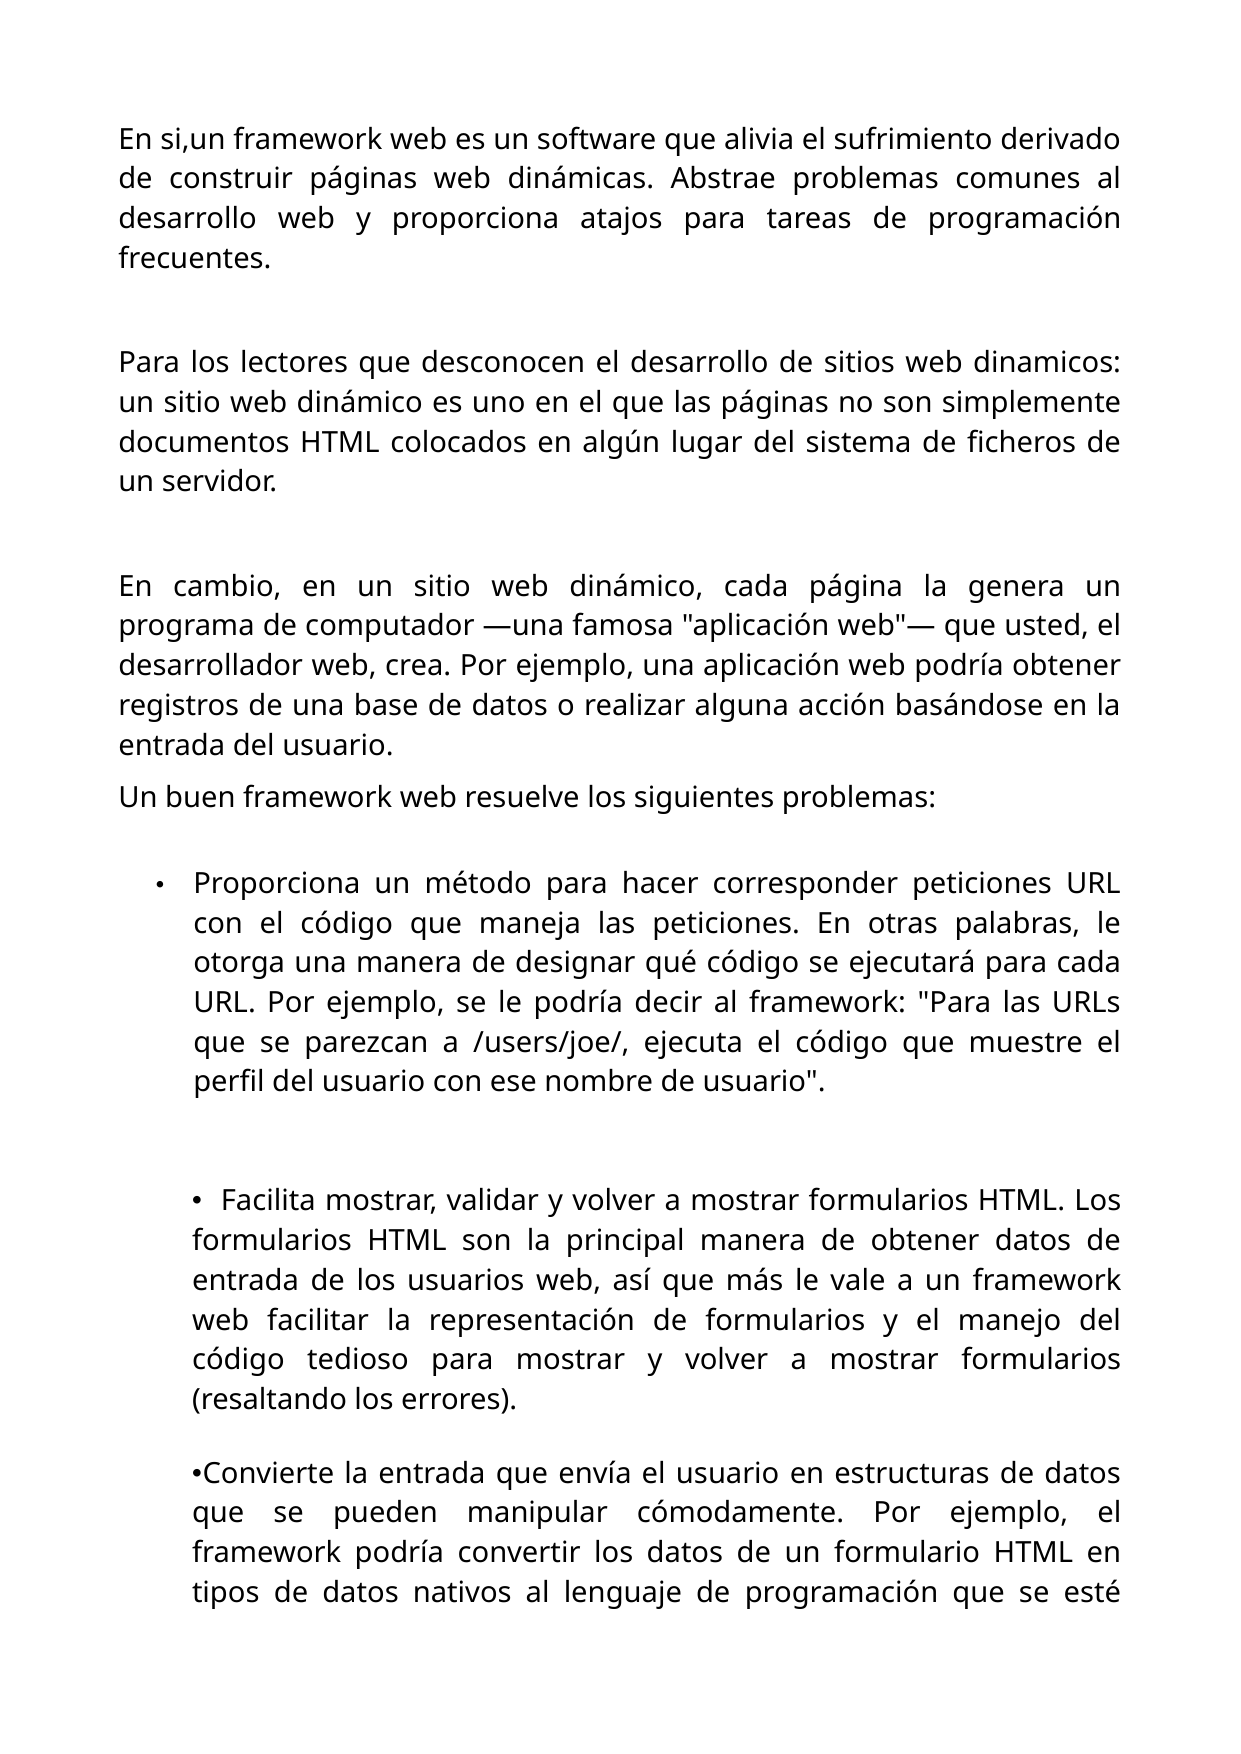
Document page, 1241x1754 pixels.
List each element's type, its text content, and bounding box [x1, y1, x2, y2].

list Convierte la entrada que envía el usuario en estructuras de datos que se pueden manipular cómodamente. Por ejemplo, el framework podría convertir los datos de un formulario HTML en tipos de datos nativos al lenguaje de programación que se esté [118, 1452, 1122, 1611]
text Para los lectores que desconocen el desarrollo de sitios web dinamicos: un sitio web dinámico es uno en el que las páginas no son simplemente documentos HTML colocados en algún lugar del sistema de ficheros de un servidor. [118, 342, 1122, 500]
list Facilita mostrar, validar y volver a mostrar formularios HTML. Los formularios HTML son la principal manera de obtener datos de entrada de los usuarios web, así que más le vale a un framework web facilitar la representación de formularios y el manejo del código tedioso para mostrar y volver a mostrar formularios (resaltando los errores). [118, 1180, 1122, 1418]
text En si,un framework web es un software que alivia el sufrimiento derivado de construir páginas web dinámicas. Abstrae problemas comunes al desarrollo web y proporciona atajos para tareas de programación frecuentes. [118, 118, 1122, 277]
list Proporciona un método para hacer corresponder peticiones URL con el código que maneja las peticiones. En otras palabras, le otorga una manera de designar qué código se ejecutará para cada URL. Por ejemplo, se le podría decir al framework: "Para las URLs que se parezcan a /users/joe/, ejecuta el código que muestre el perfil del usuario con ese nombre de usuario". [156, 862, 1122, 1100]
text En cambio, en un sitio web dinámico, cada página la genera un programa de computador —una famosa "aplicación web"— que usted, el desarrollador web, crea. Por ejemplo, una aplicación web podría obtener registros de una base de datos o realizar alguna acción basándose en la entrada del usuario. [118, 565, 1122, 763]
text Un buen framework web resuelve los siguientes problemas: [118, 776, 1122, 816]
